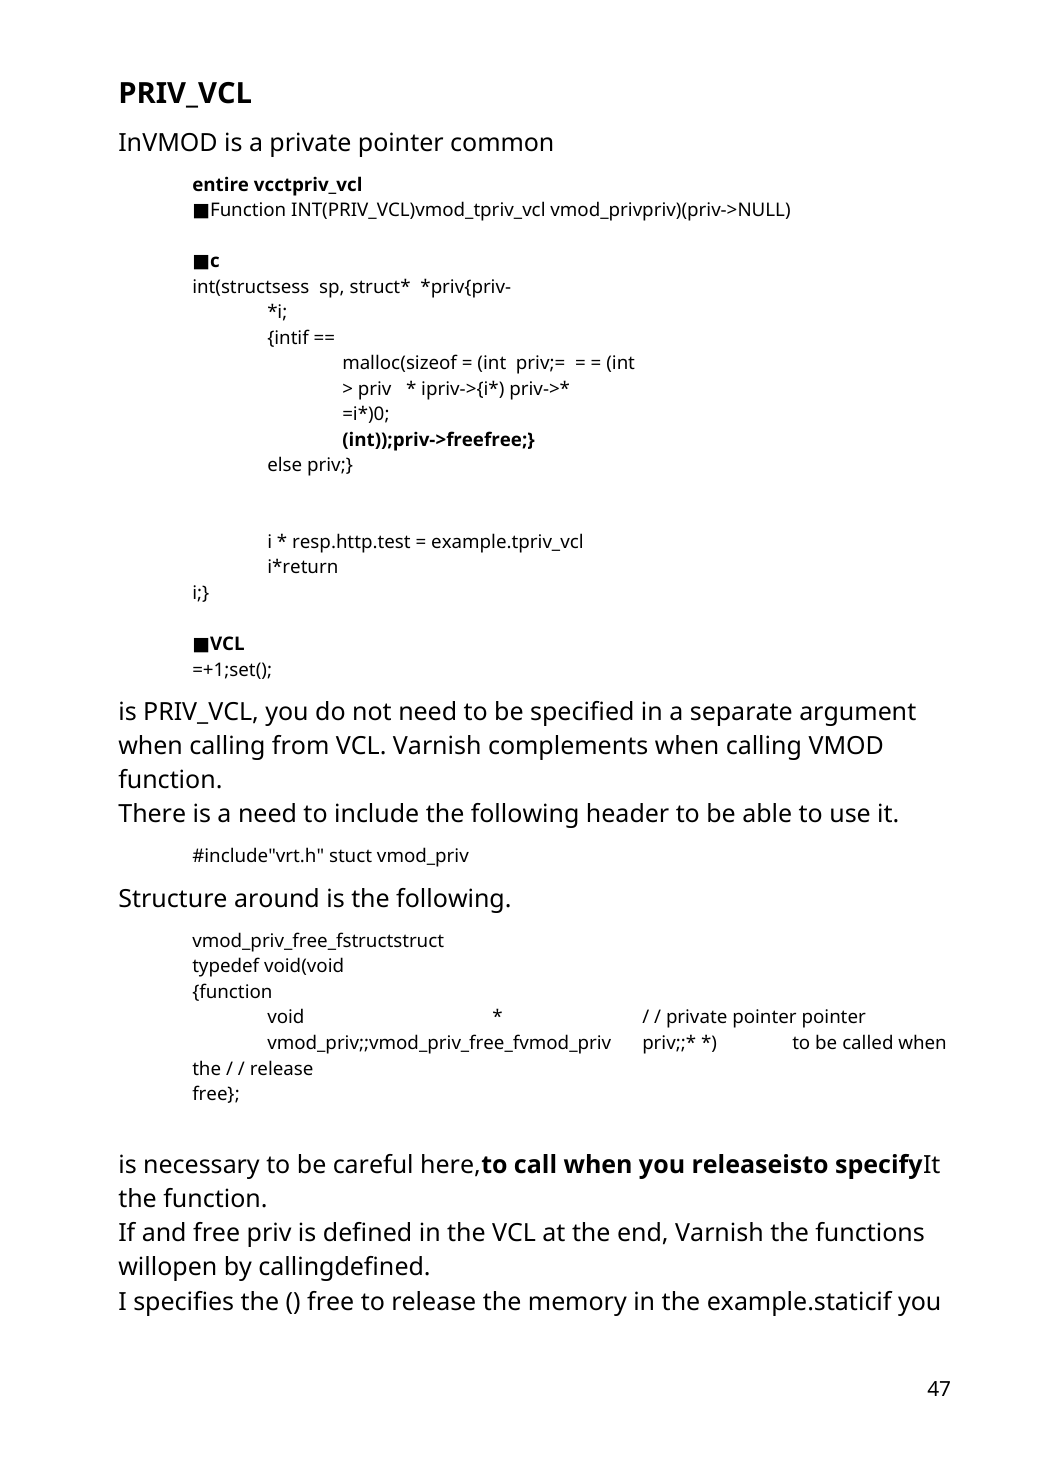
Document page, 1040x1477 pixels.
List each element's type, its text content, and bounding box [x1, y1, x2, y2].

text InVMOD is a private pointer common [118, 124, 951, 158]
text entire vcctpriv_vcl ■Function INT(PRIV_VCL)vmod_tpriv_vcl vmod_privpriv)(priv->NULL) ■c int(structsess sp, struct* *priv{priv- *i; {intif == malloc(sizeof = (int priv;= = = (int > priv * ipriv->{i*) priv->* =i*)0; (int));priv->freefree;} else priv;} i * resp.http.test = example.tpriv_vcl i*return i;} ■VCL =+1;set(); [192, 171, 951, 681]
text is PRIV_VCL, you do not need to be specified in a separate argument when calling from VCL. Varnish complements when calling VMOD function. There is a need to include the following header to be able to use it. [118, 694, 951, 830]
text #include"vrt.h" stuct vmod_priv [192, 843, 951, 868]
text vmod_priv_free_fstructstruct typedef void(void {function void * / / private pointer pointer vmod_priv;;vmod_priv_free_fvmod_priv priv;;* *) to be called when the / / release free}; [192, 927, 951, 1134]
subtitle PRIV_VCL [118, 72, 951, 112]
text is necessary to be careful here,to call when you releaseisto specifyIt the function. If and free priv is defined in the VCL at the end, Varnish the functions willopen by callingdefined. I specifies the () free to release the memory in the example.staticif you [118, 1147, 951, 1317]
text Structure around is the following. [118, 881, 951, 915]
